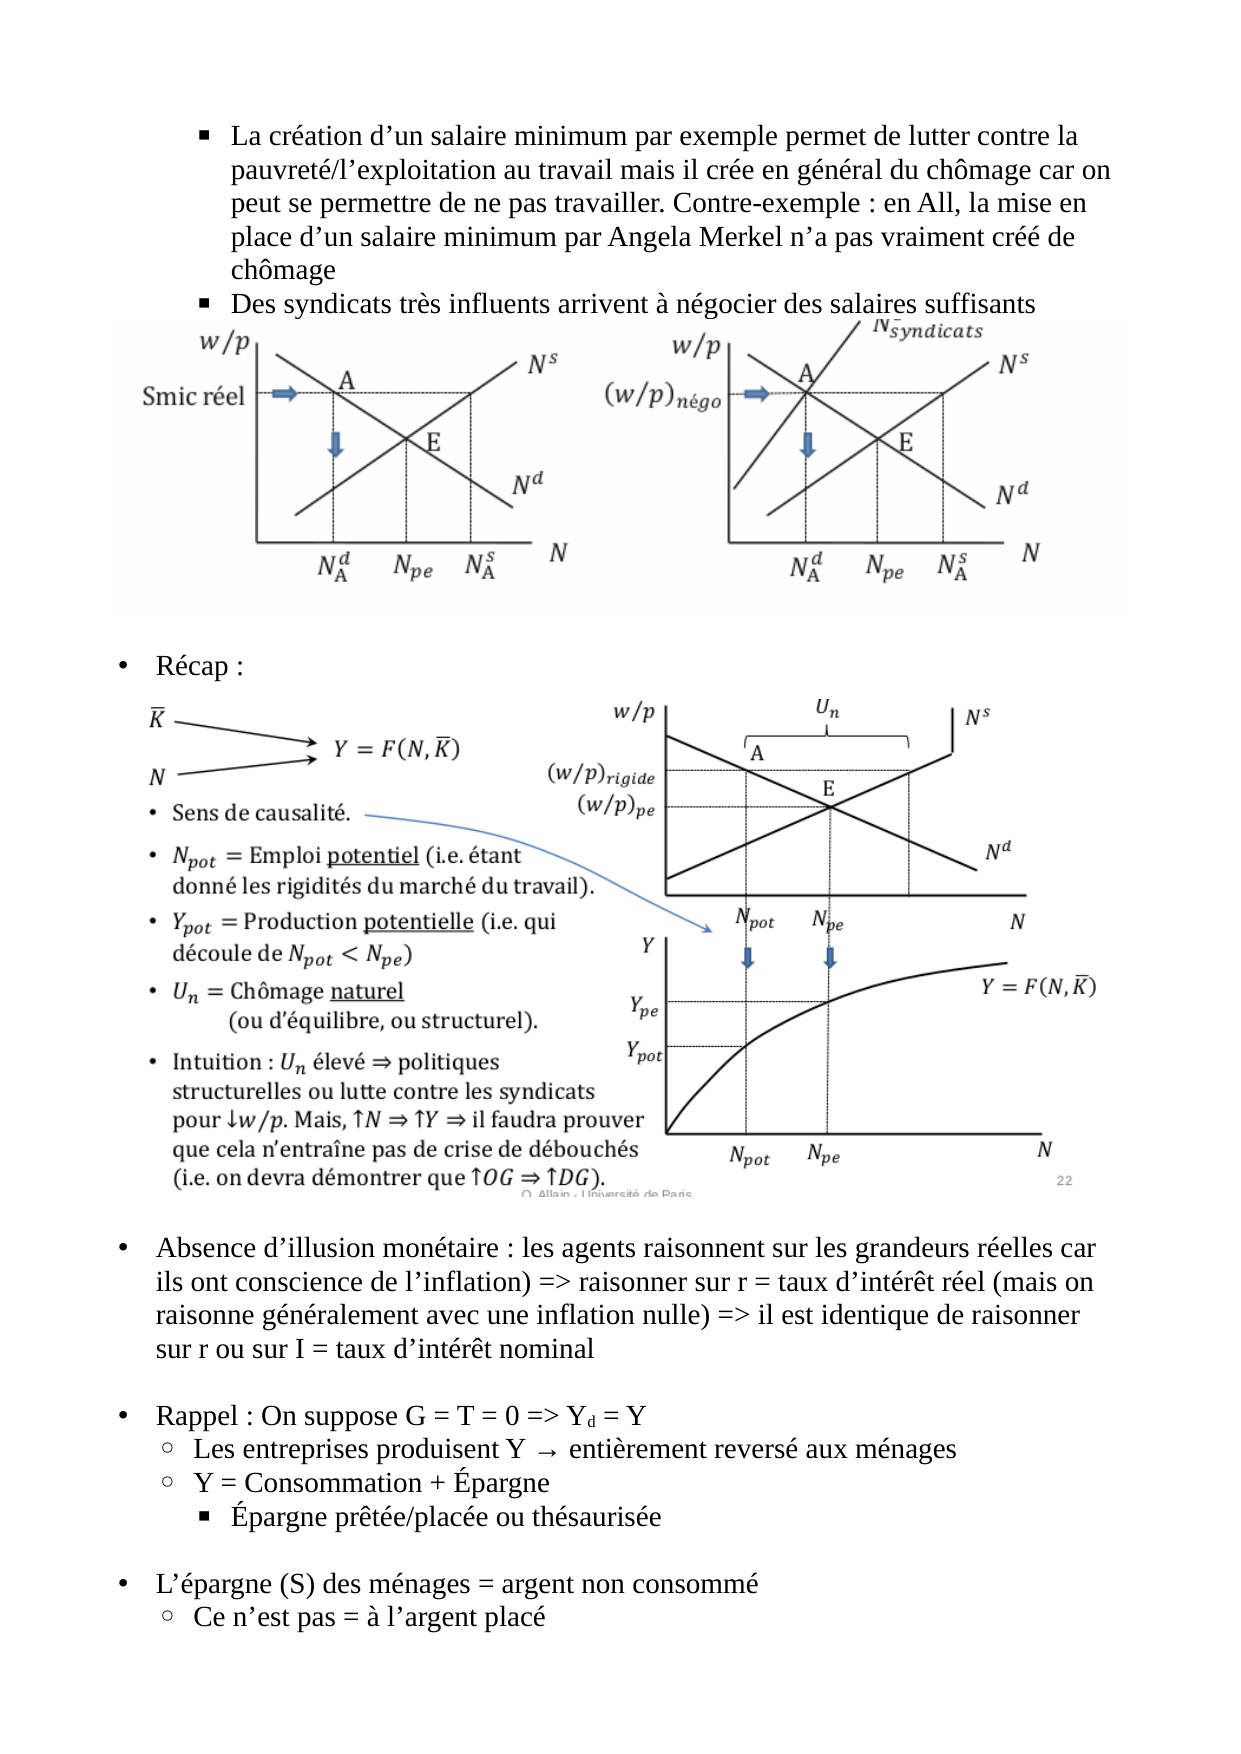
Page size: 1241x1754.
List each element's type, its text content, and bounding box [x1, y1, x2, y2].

list Ce n’est pas = à l’argent placé [156, 1599, 1122, 1633]
list La création d’un salaire minimum par exemple permet de lutter contre la pauvreté/l’exploitation au travail mais il crée en général du chômage car on peut se permettre de ne pas travailler. Contre-exemple : en All, la mise en place d’un salaire minimum par Angela Merkel n’a pas vraiment créé de chômage [193, 118, 1122, 286]
list Les entreprises produisent Y → entièrement reversé aux ménages [156, 1431, 1122, 1465]
list Récap : [118, 648, 1122, 681]
list Des syndicats très influents arrivent à négocier des salaires suffisants [193, 286, 1122, 319]
picture [118, 699, 1123, 1197]
list L’épargne (S) des ménages = argent non consommé [118, 1566, 1122, 1599]
list Rappel : On suppose G = T = 0 => Yd = Y [118, 1398, 1122, 1431]
picture [118, 319, 1123, 615]
list Y = Consommation + Épargne [156, 1465, 1122, 1499]
list Absence d’illusion monétaire : les agents raisonnent sur les grandeurs réelles car ils ont conscience de l’inflation) => raisonner sur r = taux d’intérêt réel (mais on raisonne généralement avec une inflation nulle) => il est identique de raisonner sur r ou sur I = taux d’intérêt nominal [118, 1230, 1122, 1364]
list Épargne prêtée/placée ou thésaurisée [193, 1499, 1122, 1532]
